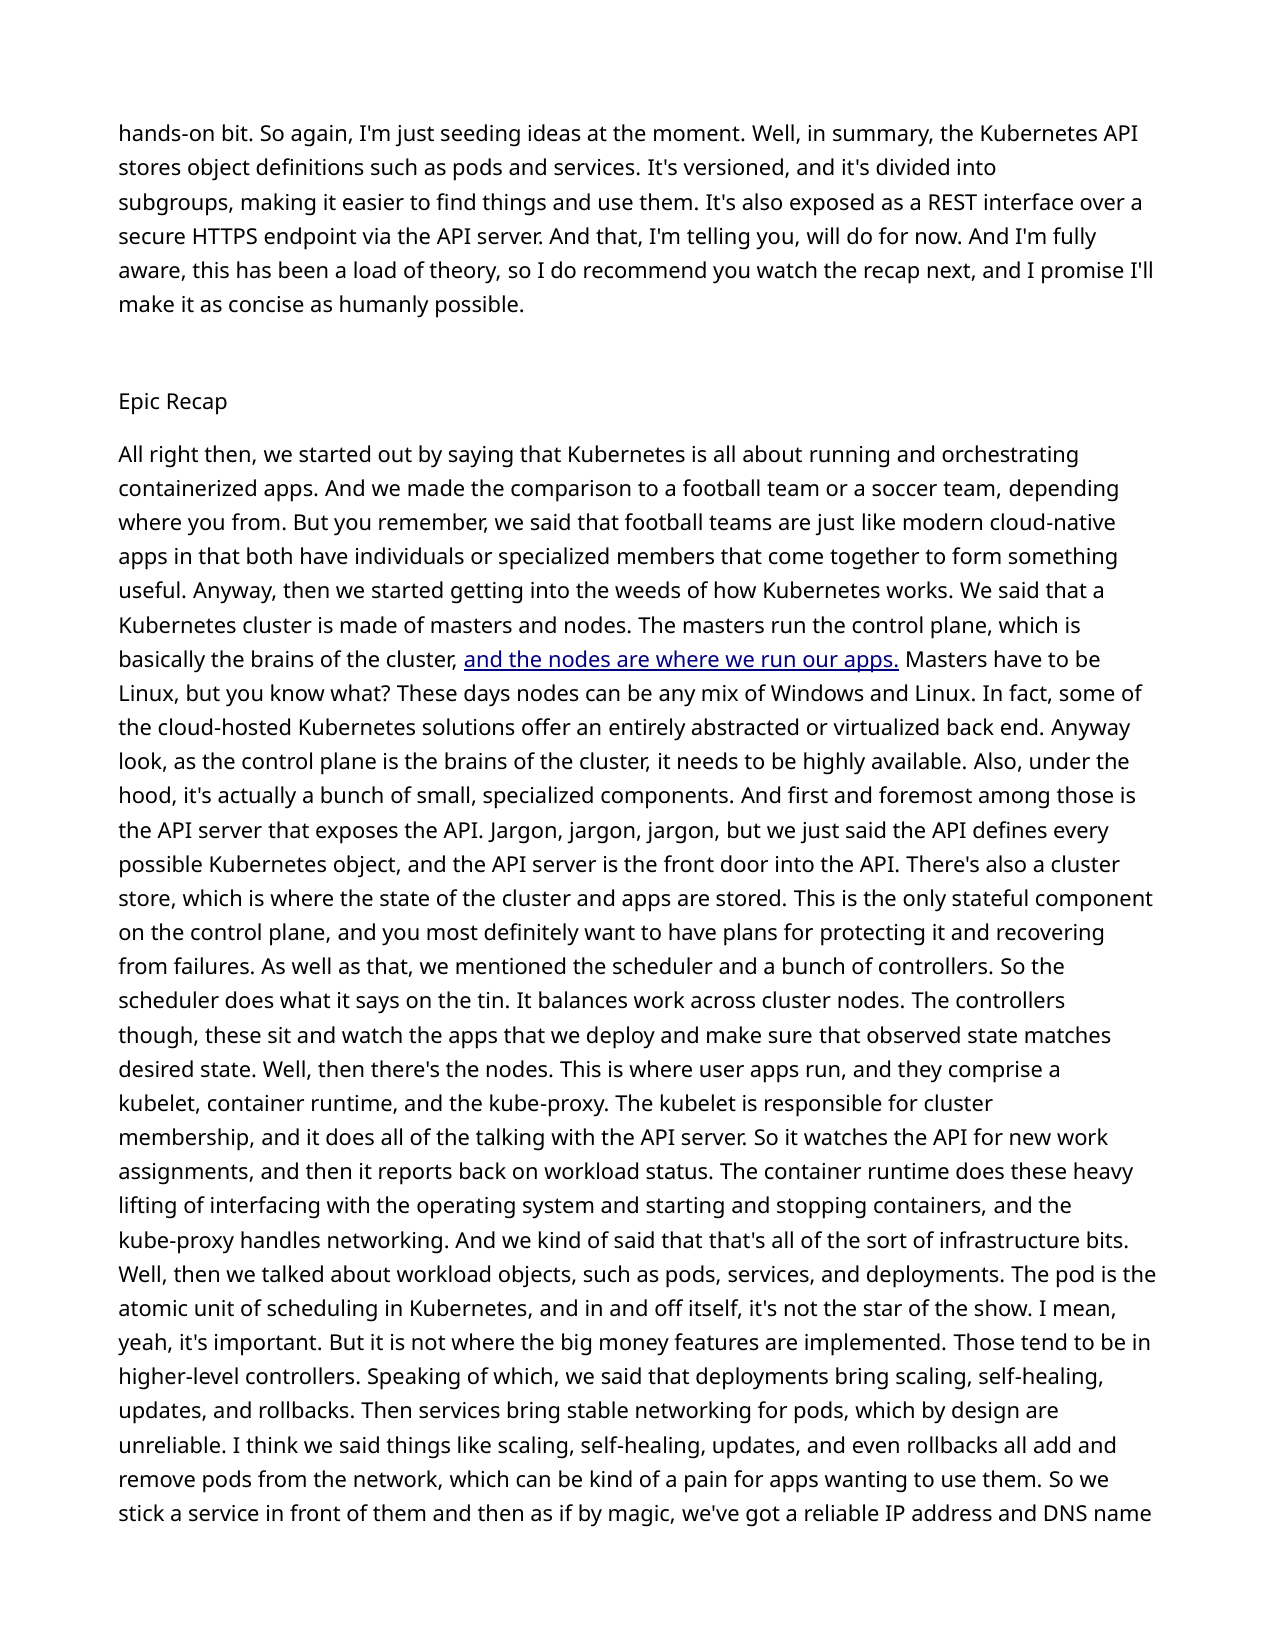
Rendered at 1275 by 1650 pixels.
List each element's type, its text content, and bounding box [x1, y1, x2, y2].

subtitle Epic Recap [118, 386, 1157, 415]
text hands‑on bit. So again, I'm just seeding ideas at the moment. Well, in summary, the Kubernetes API stores object definitions such as pods and services. It's versioned, and it's divided into subgroups, making it easier to find things and use them. It's also exposed as a REST interface over a secure HTTPS endpoint via the API server. And that, I'm telling you, will do for now. And I'm fully aware, this has been a load of theory, so I do recommend you watch the recap next, and I promise I'll make it as concise as humanly possible. [118, 118, 1157, 319]
text All right then, we started out by saying that Kubernetes is all about running and orchestrating containerized apps. And we made the comparison to a football team or a soccer team, depending where you from. But you remember, we said that football teams are just like modern cloud‑native apps in that both have individuals or specialized members that come together to form something useful. Anyway, then we started getting into the weeds of how Kubernetes works. We said that a Kubernetes cluster is made of masters and nodes. The masters run the control plane, which is basically the brains of the cluster, and the nodes are where we run our apps. Masters have to be Linux, but you know what? These days nodes can be any mix of Windows and Linux. In fact, some of the cloud‑hosted Kubernetes solutions offer an entirely abstracted or virtualized back end. Anyway look, as the control plane is the brains of the cluster, it needs to be highly available. Also, under the hood, it's actually a bunch of small, specialized components. And first and foremost among those is the API server that exposes the API. Jargon, jargon, jargon, but we just said the API defines every possible Kubernetes object, and the API server is the front door into the API. There's also a cluster store, which is where the state of the cluster and apps are stored. This is the only stateful component on the control plane, and you most definitely want to have plans for protecting it and recovering from failures. As well as that, we mentioned the scheduler and a bunch of controllers. So the scheduler does what it says on the tin. It balances work across cluster nodes. The controllers though, these sit and watch the apps that we deploy and make sure that observed state matches desired state. Well, then there's the nodes. This is where user apps run, and they comprise a kubelet, container runtime, and the kube‑proxy. The kubelet is responsible for cluster membership, and it does all of the talking with the API server. So it watches the API for new work assignments, and then it reports back on workload status. The container runtime does these heavy lifting of interfacing with the operating system and starting and stopping containers, and the kube‑proxy handles networking. And we kind of said that that's all of the sort of infrastructure bits. Well, then we talked about workload objects, such as pods, services, and deployments. The pod is the atomic unit of scheduling in Kubernetes, and in and off itself, it's not the star of the show. I mean, yeah, it's important. But it is not where the big money features are implemented. Those tend to be in higher‑level controllers. Speaking of which, we said that deployments bring scaling, self‑healing, updates, and rollbacks. Then services bring stable networking for pods, which by design are unreliable. I think we said things like scaling, self‑healing, updates, and even rollbacks all add and remove pods from the network, which can be kind of a pain for apps wanting to use them. So we stick a service in front of them and then as if by magic, we've got a reliable IP address and DNS name [118, 439, 1157, 1528]
